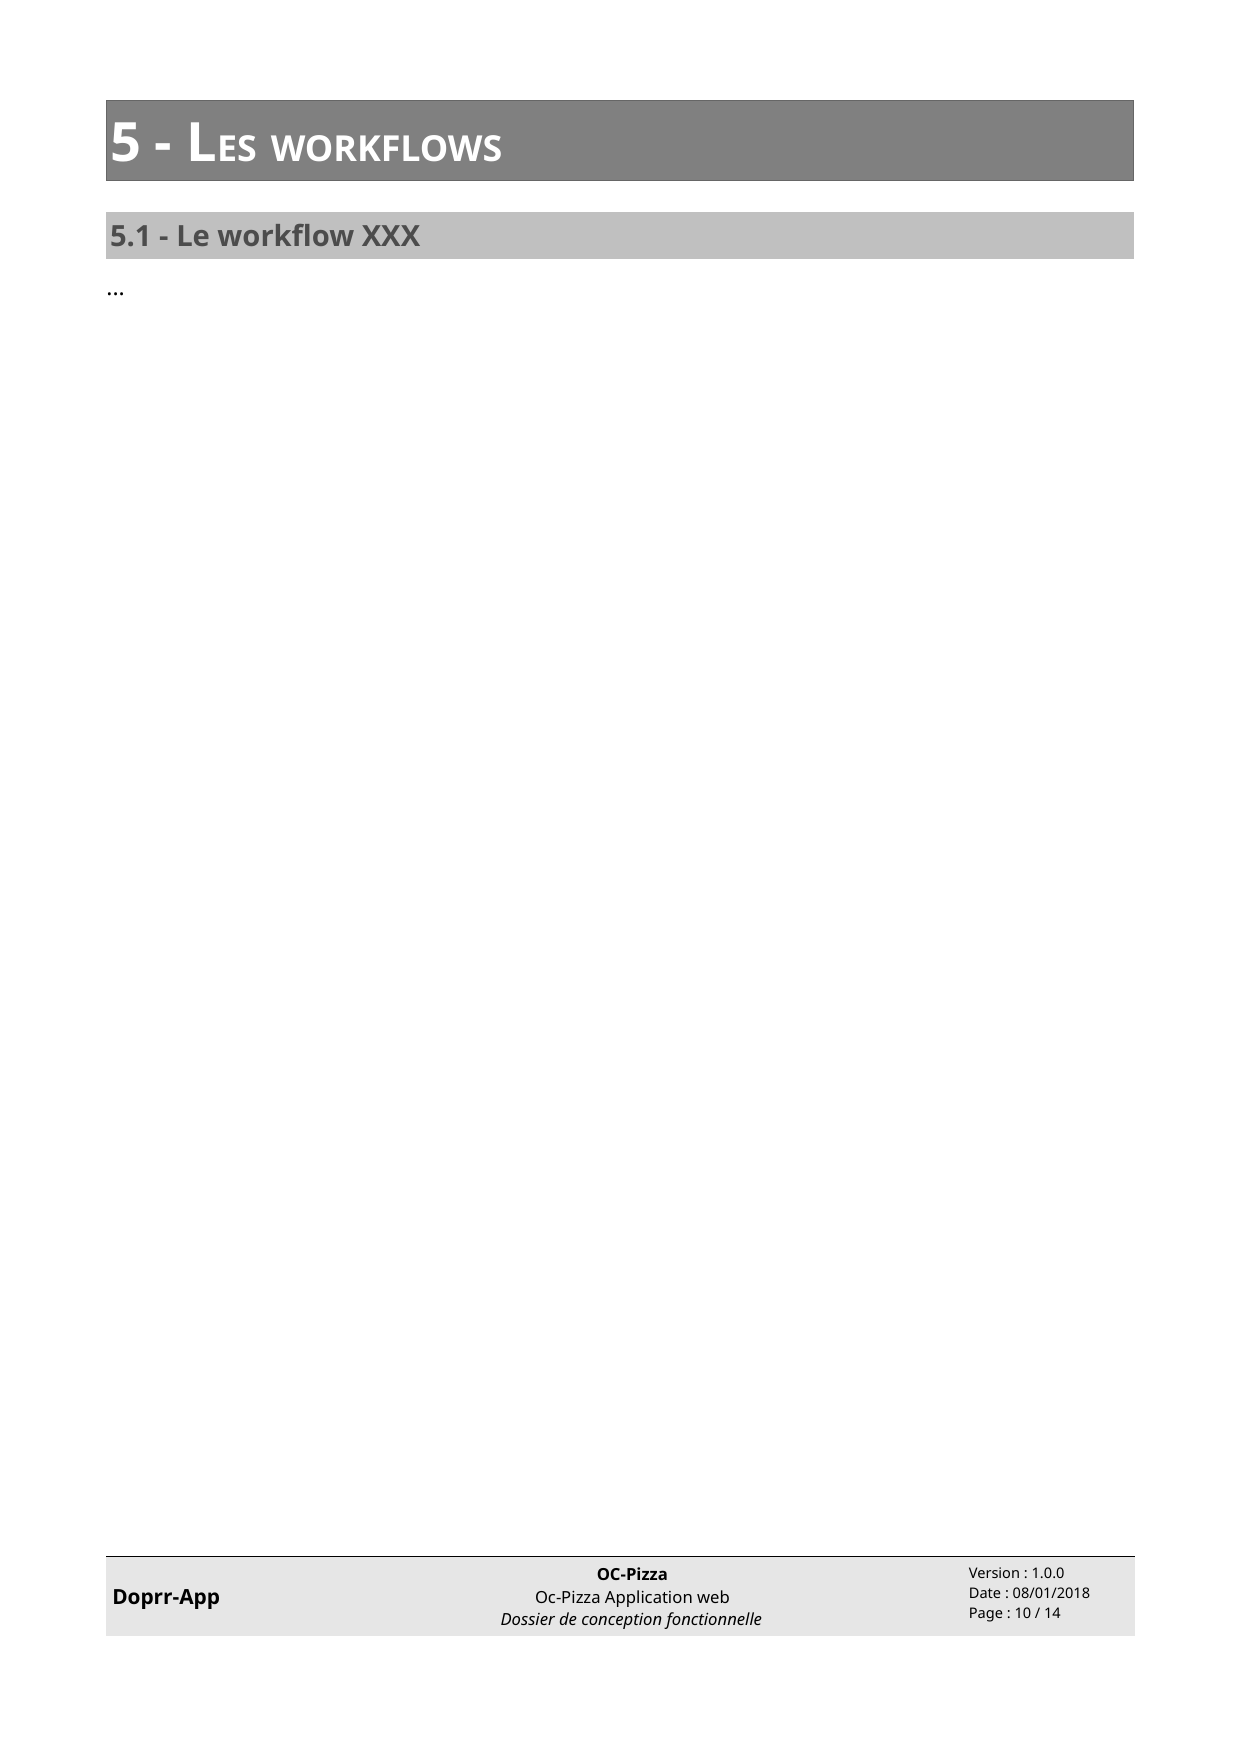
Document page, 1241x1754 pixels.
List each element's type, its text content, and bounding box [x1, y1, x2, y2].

subtitle Les workflows [107, 101, 1133, 180]
subtitle Le workflow XXX [107, 213, 1133, 258]
text ... [106, 271, 1134, 302]
